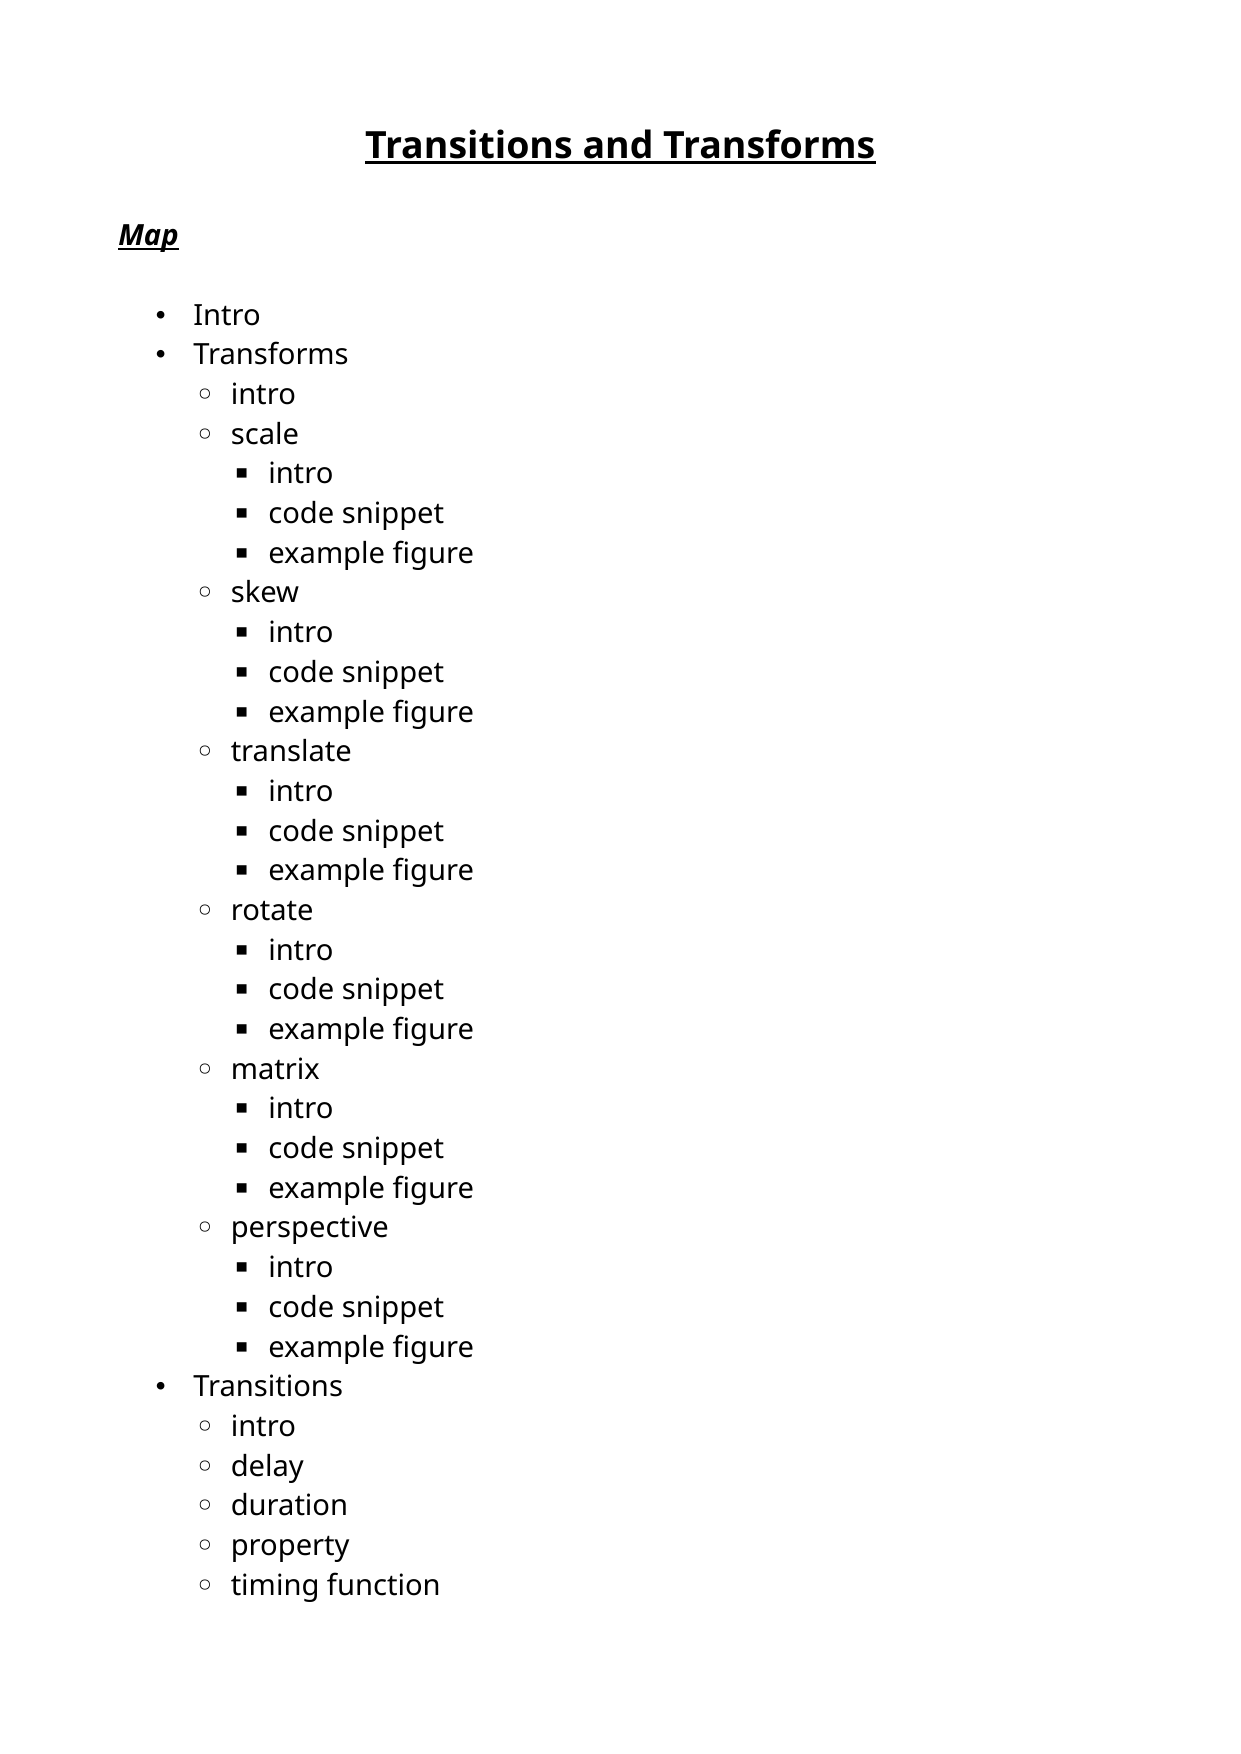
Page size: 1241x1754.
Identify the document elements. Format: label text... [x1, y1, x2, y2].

list duration [193, 1484, 1122, 1524]
list example figure [231, 691, 1122, 731]
list skew [193, 572, 1122, 611]
list intro [231, 453, 1122, 492]
list example figure [231, 1008, 1122, 1048]
list scale [193, 413, 1122, 453]
list intro [231, 1246, 1122, 1286]
list intro [231, 770, 1122, 810]
list intro [231, 929, 1122, 969]
list code snippet [231, 1286, 1122, 1326]
list example figure [231, 532, 1122, 572]
list translate [193, 731, 1122, 770]
list code snippet [231, 651, 1122, 691]
list example figure [231, 1326, 1122, 1366]
list rotate [193, 889, 1122, 929]
list intro [231, 1088, 1122, 1127]
text Map [118, 214, 1122, 254]
list matrix [193, 1048, 1122, 1088]
list code snippet [231, 1127, 1122, 1167]
list example figure [231, 849, 1122, 889]
list code snippet [231, 810, 1122, 849]
list intro [193, 373, 1122, 413]
list perspective [193, 1207, 1122, 1246]
list Transforms [156, 334, 1122, 373]
list delay [193, 1445, 1122, 1484]
list property [193, 1524, 1122, 1564]
list Transitions [156, 1366, 1122, 1405]
list example figure [231, 1167, 1122, 1207]
list Intro [156, 294, 1122, 334]
list timing function [193, 1564, 1122, 1604]
list intro [193, 1405, 1122, 1445]
list code snippet [231, 492, 1122, 532]
text Transitions and Transforms [118, 118, 1122, 169]
list code snippet [231, 969, 1122, 1008]
list intro [231, 611, 1122, 651]
